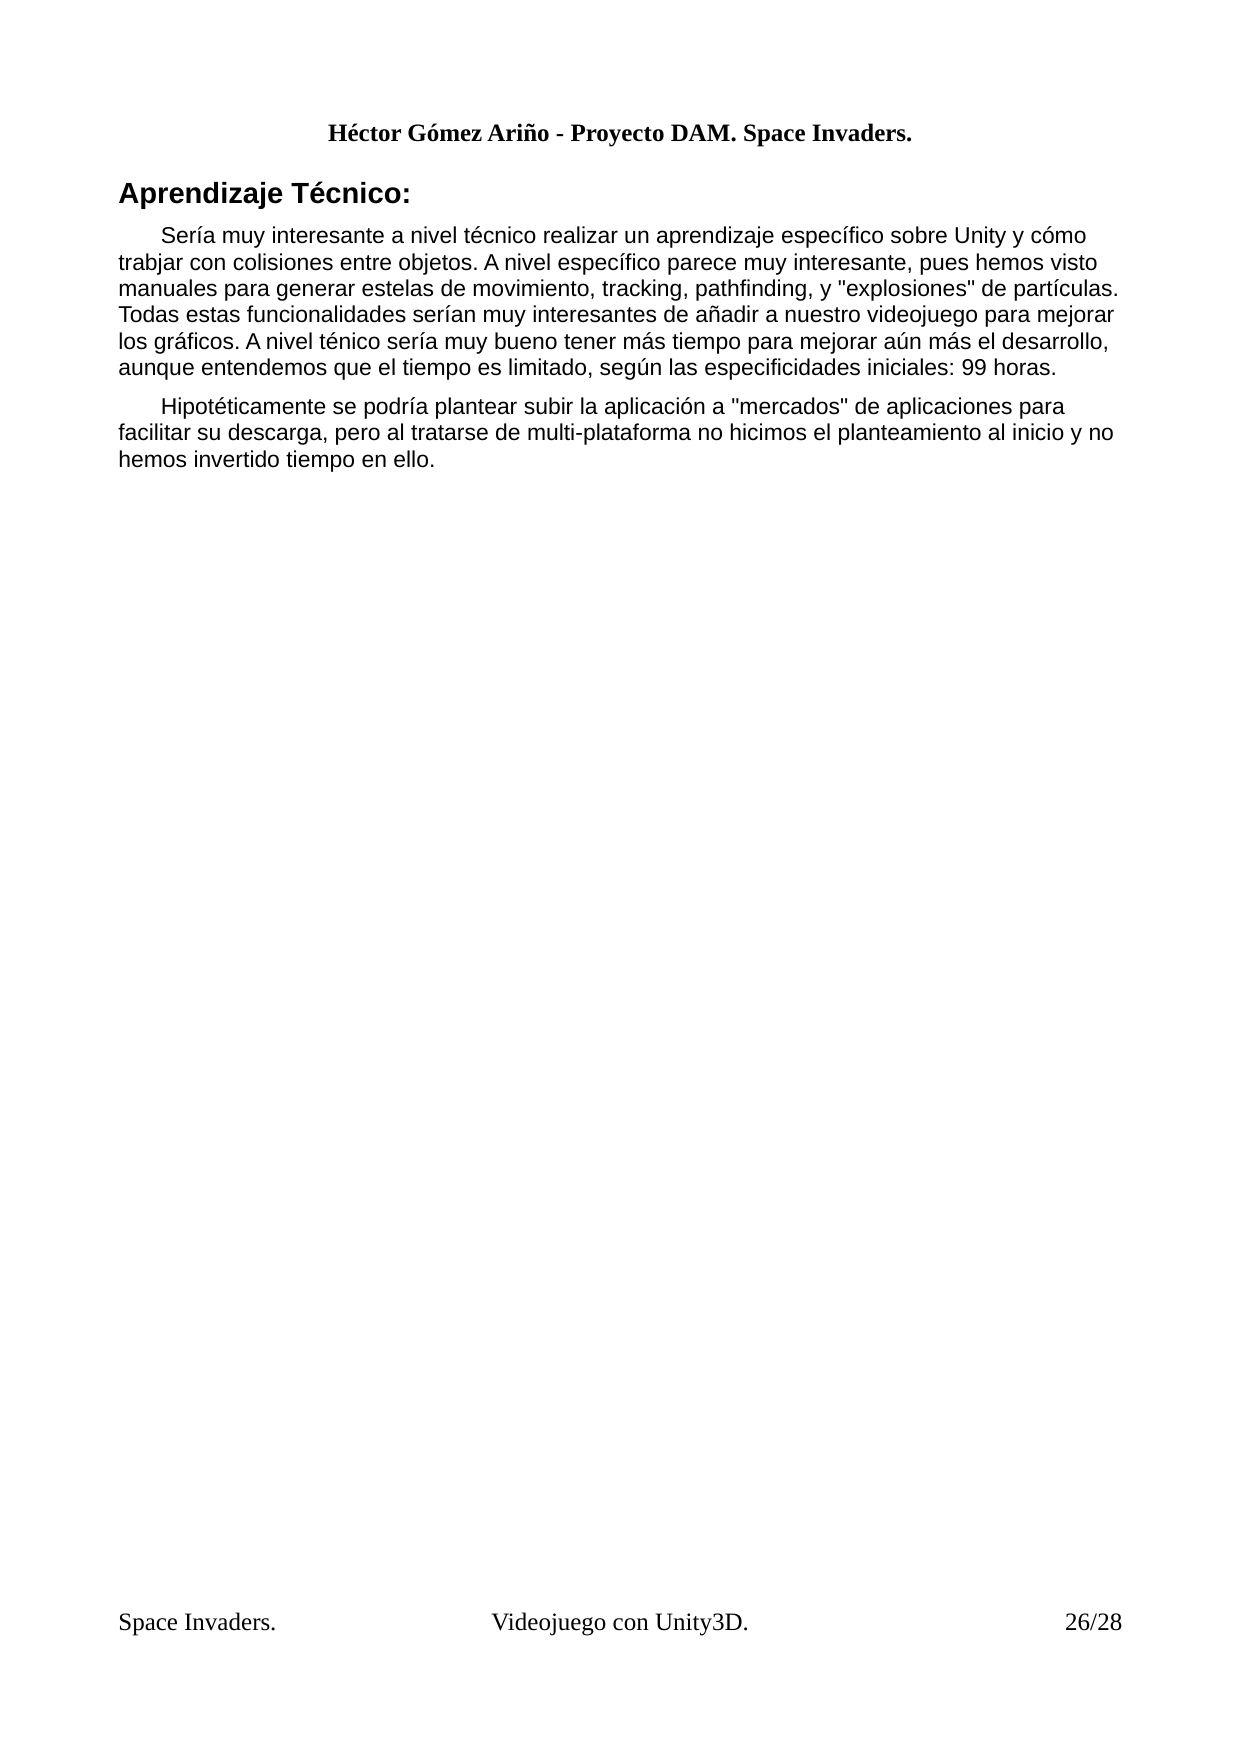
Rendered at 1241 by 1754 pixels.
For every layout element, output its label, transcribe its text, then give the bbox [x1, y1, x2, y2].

subtitle Aprendizaje Técnico: [118, 176, 1122, 210]
text Hipotéticamente se podría plantear subir la aplicación a "mercados" de aplicaciones para facilitar su descarga, pero al tratarse de multi-plataforma no hicimos el planteamiento al inicio y no hemos invertido tiempo en ello. [118, 393, 1122, 472]
text Sería muy interesante a nivel técnico realizar un aprendizaje específico sobre Unity y cómo trabjar con colisiones entre objetos. A nivel específico parece muy interesante, pues hemos visto manuales para generar estelas de movimiento, tracking, pathfinding, y "explosiones" de partículas. Todas estas funcionalidades serían muy interesantes de añadir a nuestro videojuego para mejorar los gráficos. A nivel ténico sería muy bueno tener más tiempo para mejorar aún más el desarrollo, aunque entendemos que el tiempo es limitado, según las especificidades iniciales: 99 horas. [118, 222, 1122, 381]
